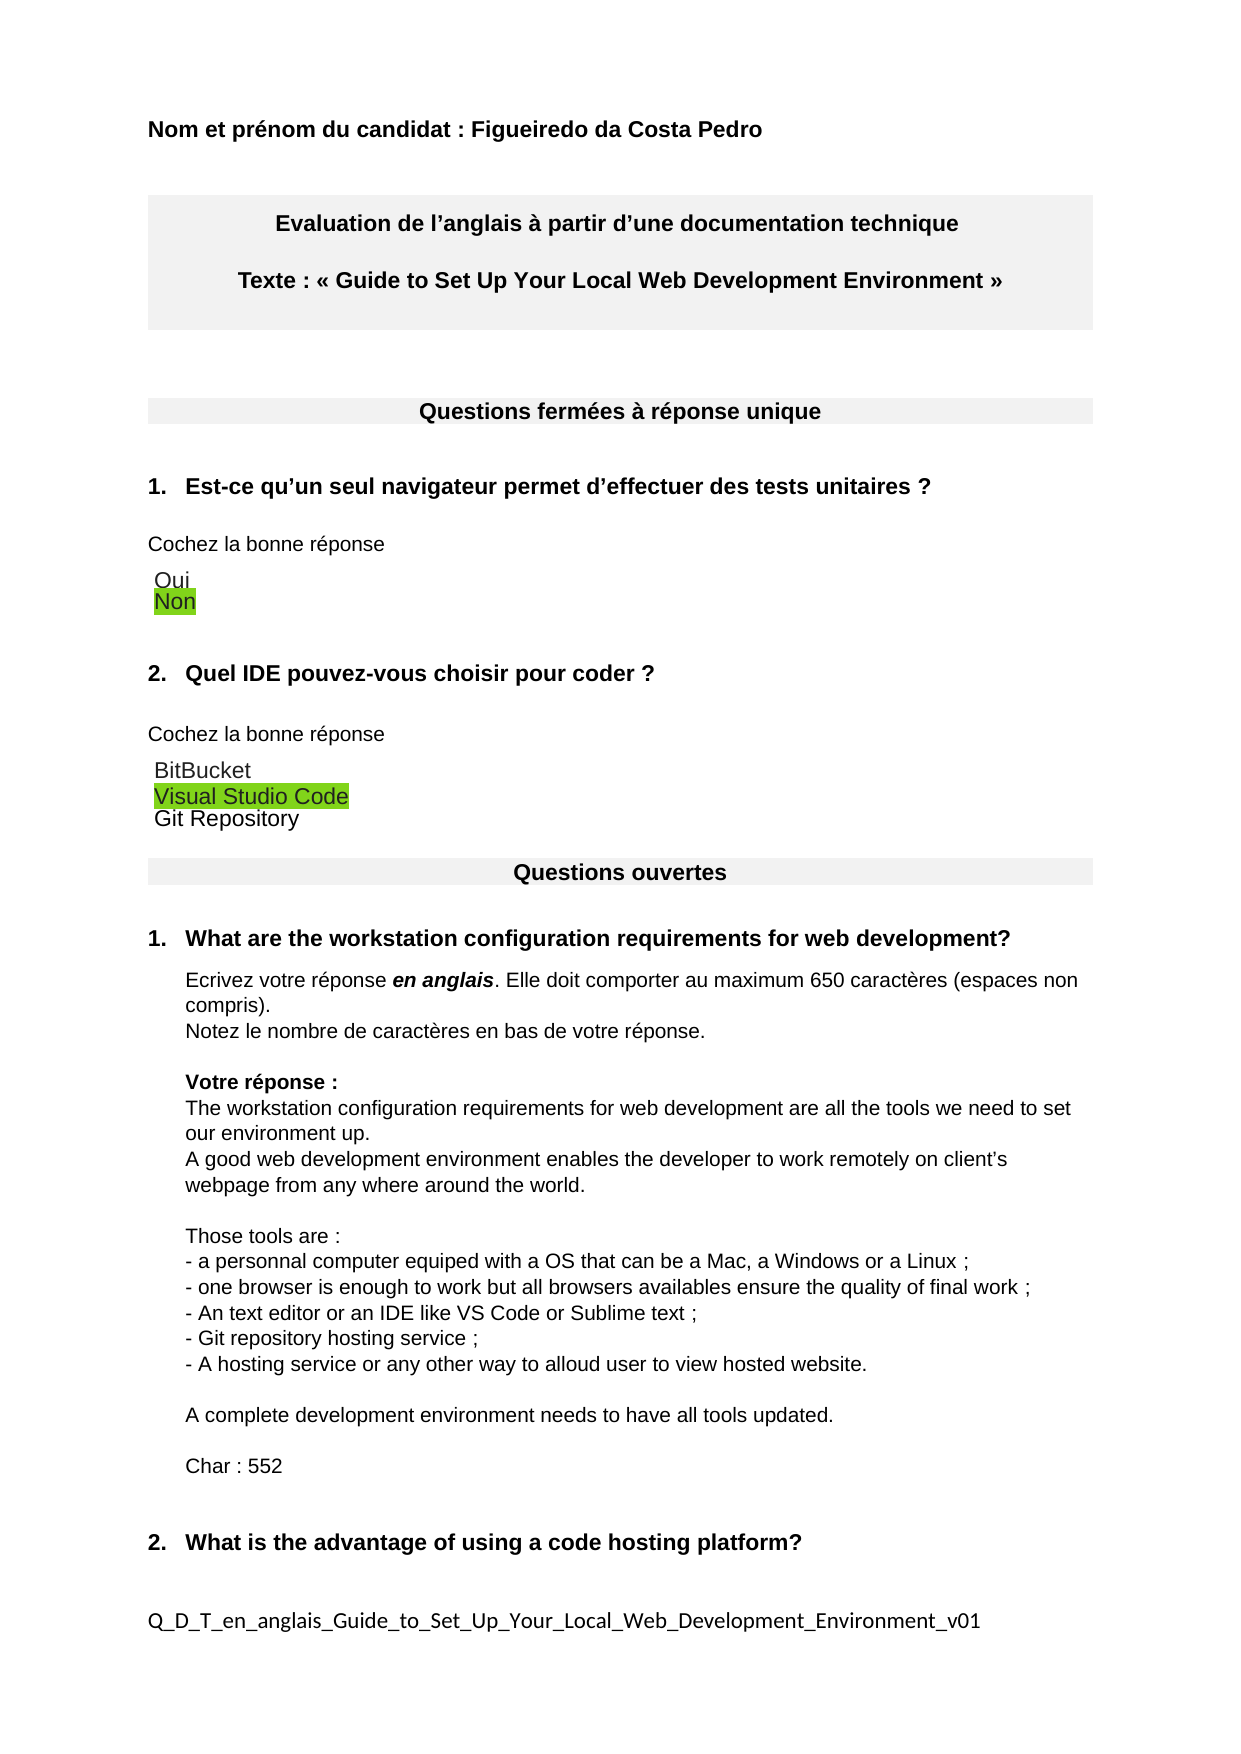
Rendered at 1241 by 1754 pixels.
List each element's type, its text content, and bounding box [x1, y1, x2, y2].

text - one browser is enough to work but all browsers availables ensure the quality of final work ; [185, 1275, 1093, 1299]
text Evaluation de l’anglais à partir d’une documentation technique [148, 214, 1093, 236]
text Non [148, 593, 1093, 637]
text Oui [148, 572, 1093, 593]
text Notez le nombre de caractères en bas de votre réponse. [185, 1019, 1093, 1043]
list Est-ce qu’un seul navigateur permet d’effectuer des tests unitaires ? [148, 477, 1093, 519]
text Cochez la bonne réponse [148, 726, 1093, 745]
text Visual Studio Code [148, 783, 1093, 809]
text - a personnal computer equiped with a OS that can be a Mac, a Windows or a Linux ; [185, 1249, 1093, 1273]
list Quel IDE pouvez-vous choisir pour coder ? [148, 664, 1093, 686]
text Questions fermées à réponse unique [148, 398, 1093, 424]
text A good web development environment enables the developer to work remotely on client’s webpage from any where around the world. [185, 1147, 1093, 1196]
text Nom et prénom du candidat : Figueiredo da Costa Pedro [148, 116, 1093, 142]
list What are the workstation configuration requirements for web development? [148, 930, 1093, 951]
text Votre réponse : [185, 1070, 1093, 1094]
text A complete development environment needs to have all tools updated. [185, 1403, 1093, 1427]
text Texte : « Guide to Set Up Your Local Web Development Environment » [148, 271, 1093, 292]
text Questions ouvertes [148, 858, 1093, 885]
text Ecrivez votre réponse en anglais. Elle doit comporter au maximum 650 caractères (espaces non compris). [185, 967, 1093, 1017]
text - Git repository hosting service ; [185, 1326, 1093, 1350]
text Char : 552 [185, 1454, 1093, 1478]
text Those tools are : [185, 1224, 1093, 1248]
text Cochez la bonne réponse [148, 536, 1093, 555]
text - An text editor or an IDE like VS Code or Sublime text ; [185, 1301, 1093, 1324]
text The workstation configuration requirements for web development are all the tools we need to set our environment up. [185, 1096, 1093, 1145]
text BitBucket [148, 762, 1093, 783]
text - A hosting service or any other way to alloud user to view hosted website. [185, 1352, 1093, 1376]
list What is the advantage of using a code hosting platform? [148, 1533, 1093, 1554]
text Git Repository [148, 809, 1093, 831]
